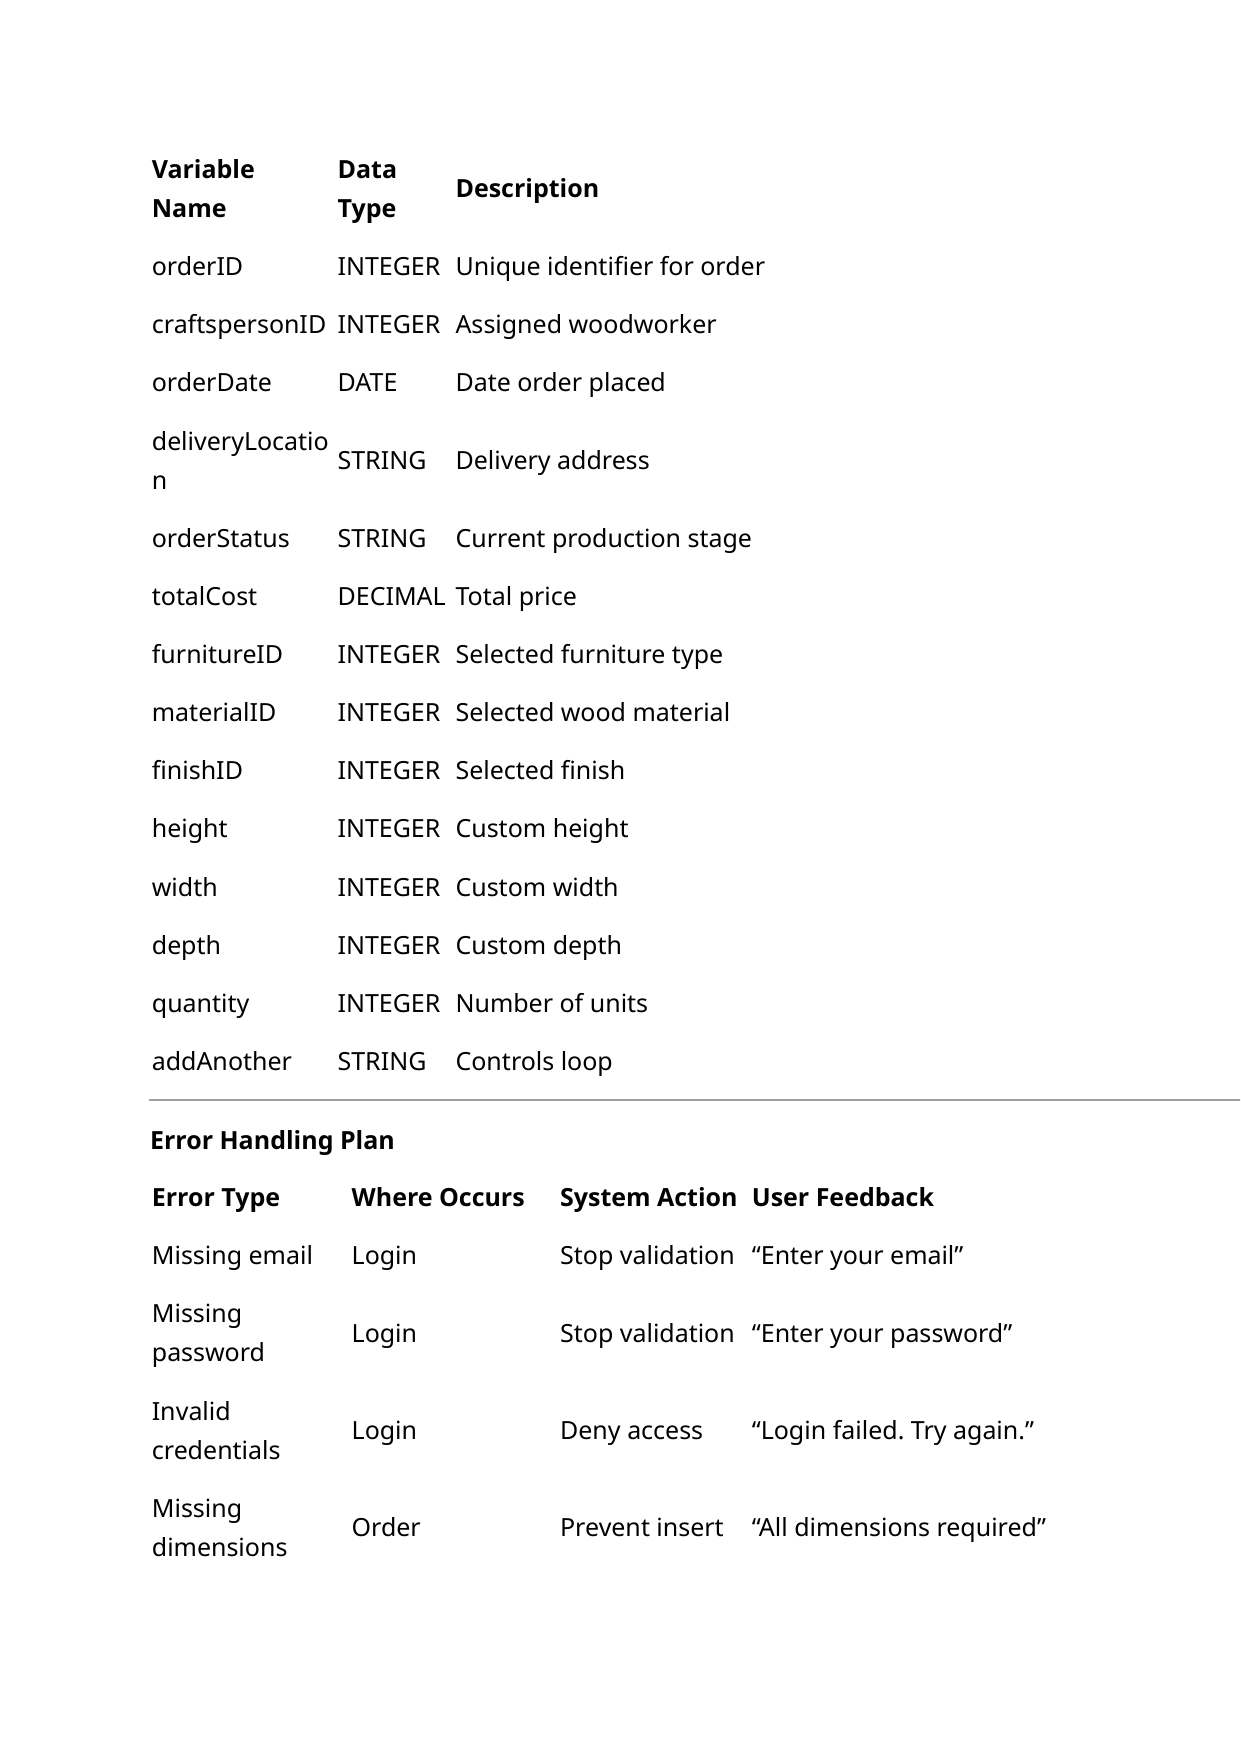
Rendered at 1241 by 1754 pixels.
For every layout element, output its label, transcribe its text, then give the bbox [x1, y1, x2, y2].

table_cell Login [350, 1392, 558, 1489]
table_header Variable Name [150, 150, 336, 247]
table_cell Selected wood material [454, 693, 784, 751]
table_cell INTEGER [336, 926, 454, 984]
table_cell “Enter your password” [750, 1294, 1090, 1392]
table_cell INTEGER [336, 247, 454, 305]
text Error Handling Plan [150, 1122, 1090, 1156]
table_cell quantity [150, 984, 336, 1042]
table_header System Action [558, 1178, 750, 1236]
table_cell Date order placed [454, 364, 784, 422]
table_cell “Login failed. Try again.” [750, 1392, 1090, 1489]
table_cell Custom depth [454, 926, 784, 984]
table_cell INTEGER [336, 693, 454, 751]
table_cell orderStatus [150, 519, 336, 577]
table_header Data Type [336, 150, 454, 247]
table_cell INTEGER [336, 810, 454, 868]
table_cell INTEGER [336, 868, 454, 926]
table_cell Custom height [454, 810, 784, 868]
table_cell Prevent insert [558, 1489, 750, 1586]
table_cell height [150, 810, 336, 868]
table_cell Controls loop [454, 1042, 784, 1099]
table_cell Login [350, 1294, 558, 1392]
table_cell depth [150, 926, 336, 984]
table_cell Delivery address [454, 422, 784, 519]
table_cell Missing dimensions [150, 1489, 350, 1586]
table_cell craftspersonID [150, 305, 336, 363]
table_cell STRING [336, 1042, 454, 1099]
table_cell Missing email [150, 1236, 350, 1294]
table_cell Selected furniture type [454, 635, 784, 693]
table_cell Total price [454, 577, 784, 635]
table_cell Custom width [454, 868, 784, 926]
table_cell finishID [150, 751, 336, 809]
table_cell materialID [150, 693, 336, 751]
table_cell Unique identifier for order [454, 247, 784, 305]
table_cell orderID [150, 247, 336, 305]
table_cell DECIMAL [336, 577, 454, 635]
table_cell orderDate [150, 364, 336, 422]
table_cell STRING [336, 422, 454, 519]
table_cell “All dimensions required” [750, 1489, 1090, 1586]
table_cell “Enter your email” [750, 1236, 1090, 1294]
table_cell Deny access [558, 1392, 750, 1489]
table_cell STRING [336, 519, 454, 577]
table_header Where Occurs [350, 1178, 558, 1236]
table_cell INTEGER [336, 305, 454, 363]
table_cell deliveryLocation [150, 422, 336, 519]
table_header User Feedback [750, 1178, 1090, 1236]
table_cell DATE [336, 364, 454, 422]
table_cell Order [350, 1489, 558, 1586]
table_cell Stop validation [558, 1294, 750, 1392]
table_cell INTEGER [336, 984, 454, 1042]
table_cell Number of units [454, 984, 784, 1042]
table_cell Selected finish [454, 751, 784, 809]
table_cell Current production stage [454, 519, 784, 577]
table_cell addAnother [150, 1042, 336, 1099]
table_header Description [454, 150, 784, 247]
table_cell totalCost [150, 577, 336, 635]
table_cell furnitureID [150, 635, 336, 693]
table_cell INTEGER [336, 635, 454, 693]
table_cell Stop validation [558, 1236, 750, 1294]
table_cell INTEGER [336, 751, 454, 809]
table_cell Missing password [150, 1294, 350, 1392]
table_cell width [150, 868, 336, 926]
table_cell Assigned woodworker [454, 305, 784, 363]
table_cell Invalid credentials [150, 1392, 350, 1489]
table_header Error Type [150, 1178, 350, 1236]
table_cell Login [350, 1236, 558, 1294]
